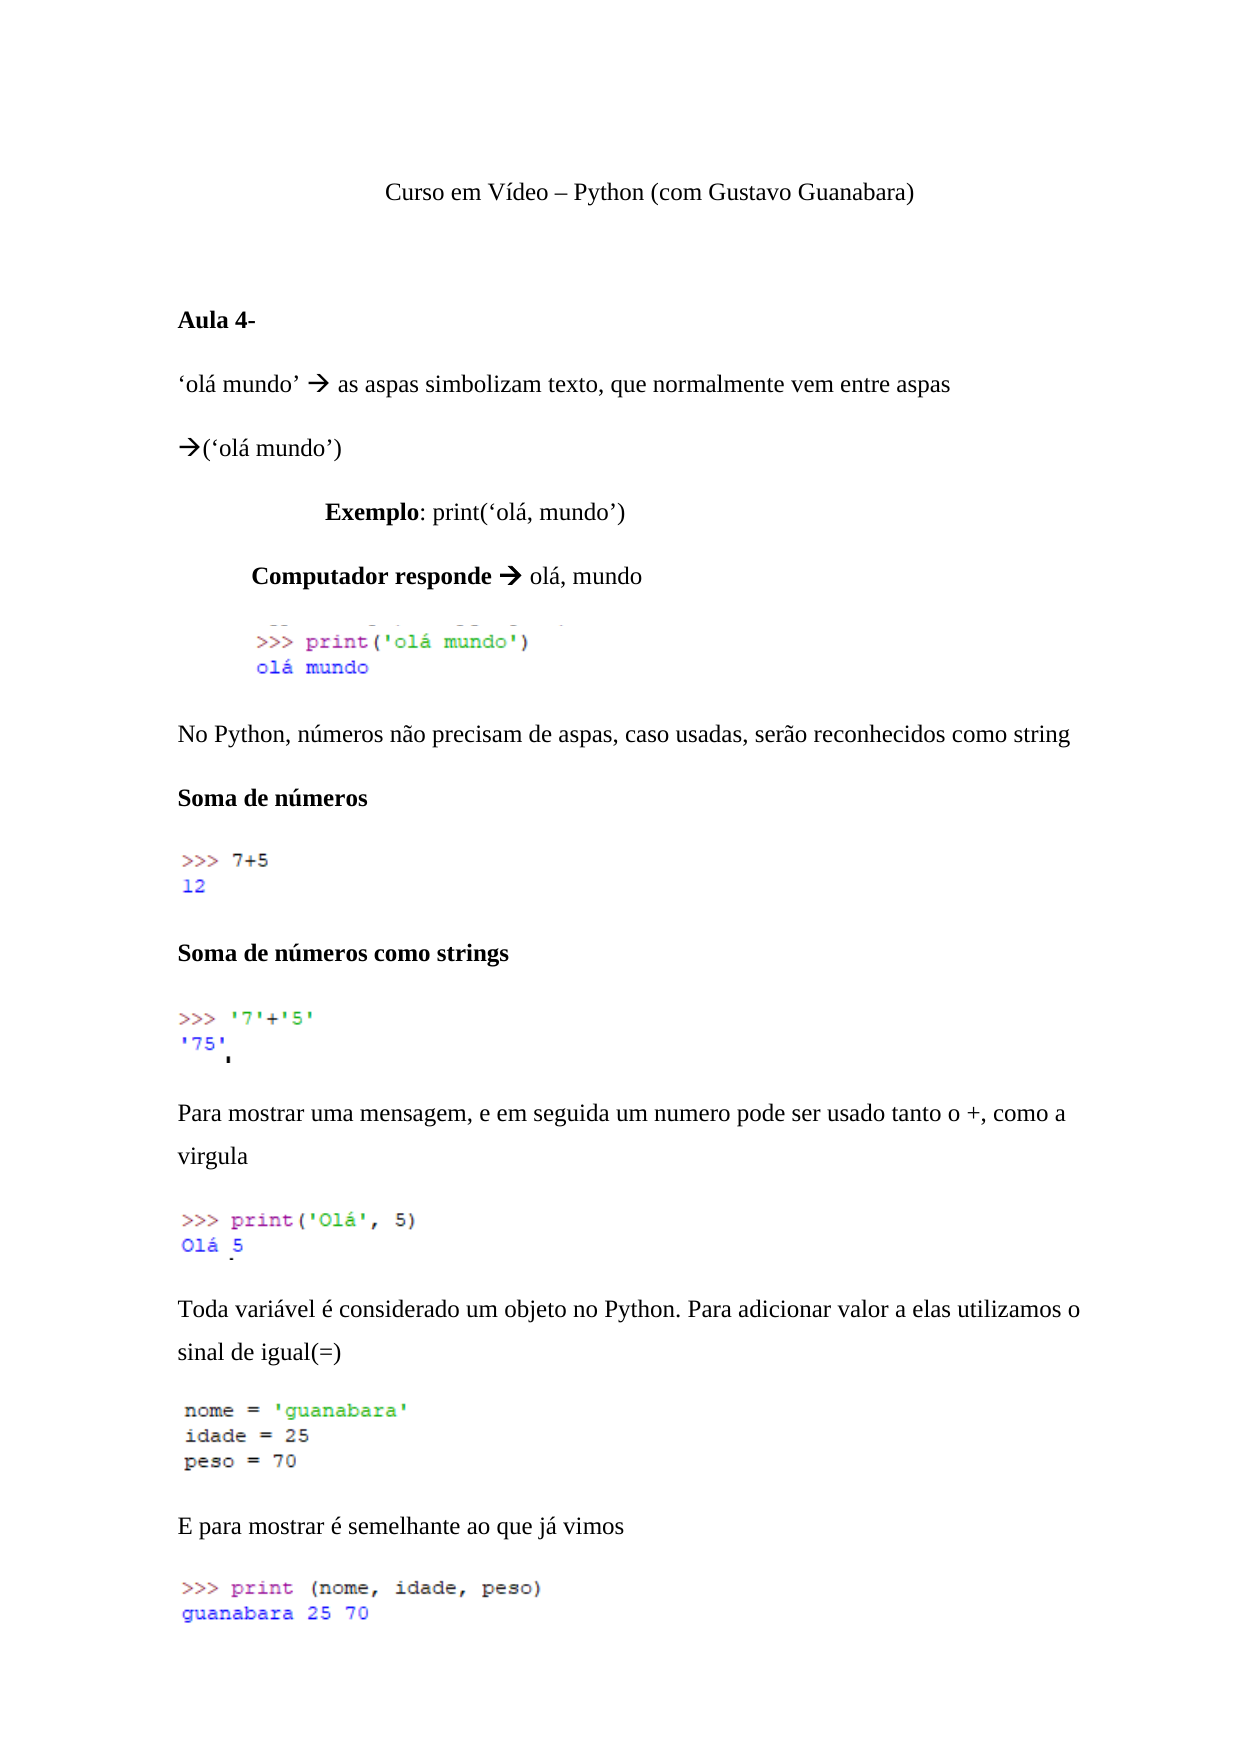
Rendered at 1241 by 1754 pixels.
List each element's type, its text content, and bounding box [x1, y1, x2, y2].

text Soma de números como strings [177, 938, 1122, 967]
picture [177, 1204, 443, 1260]
picture [177, 1401, 454, 1477]
picture [251, 625, 600, 685]
text Curso em Vídeo – Python (com Gustavo Guanabara) [177, 177, 1122, 206]
picture [177, 847, 393, 904]
picture [177, 1002, 357, 1063]
text Aula 4- [177, 305, 1122, 334]
text Para mostrar uma mensagem, e em seguida um numero pode ser usado tanto o +, como a virgula [177, 1098, 1122, 1169]
text Soma de números [177, 783, 1122, 812]
text Toda variável é considerado um objeto no Python. Para adicionar valor a elas utilizamos o sinal de igual(=) [177, 1294, 1122, 1366]
text Computador responde  olá, mundo [251, 561, 1122, 590]
text Exemplo: print(‘olá, mundo’) [251, 497, 1122, 526]
text No Python, números não precisam de aspas, caso usadas, serão reconhecidos como string [177, 719, 1122, 748]
picture [177, 1575, 574, 1626]
text E para mostrar é semelhante ao que já vimos [177, 1511, 1122, 1540]
text (‘olá mundo’) [177, 433, 1122, 462]
text ‘olá mundo’  as aspas simbolizam texto, que normalmente vem entre aspas [177, 369, 1122, 398]
